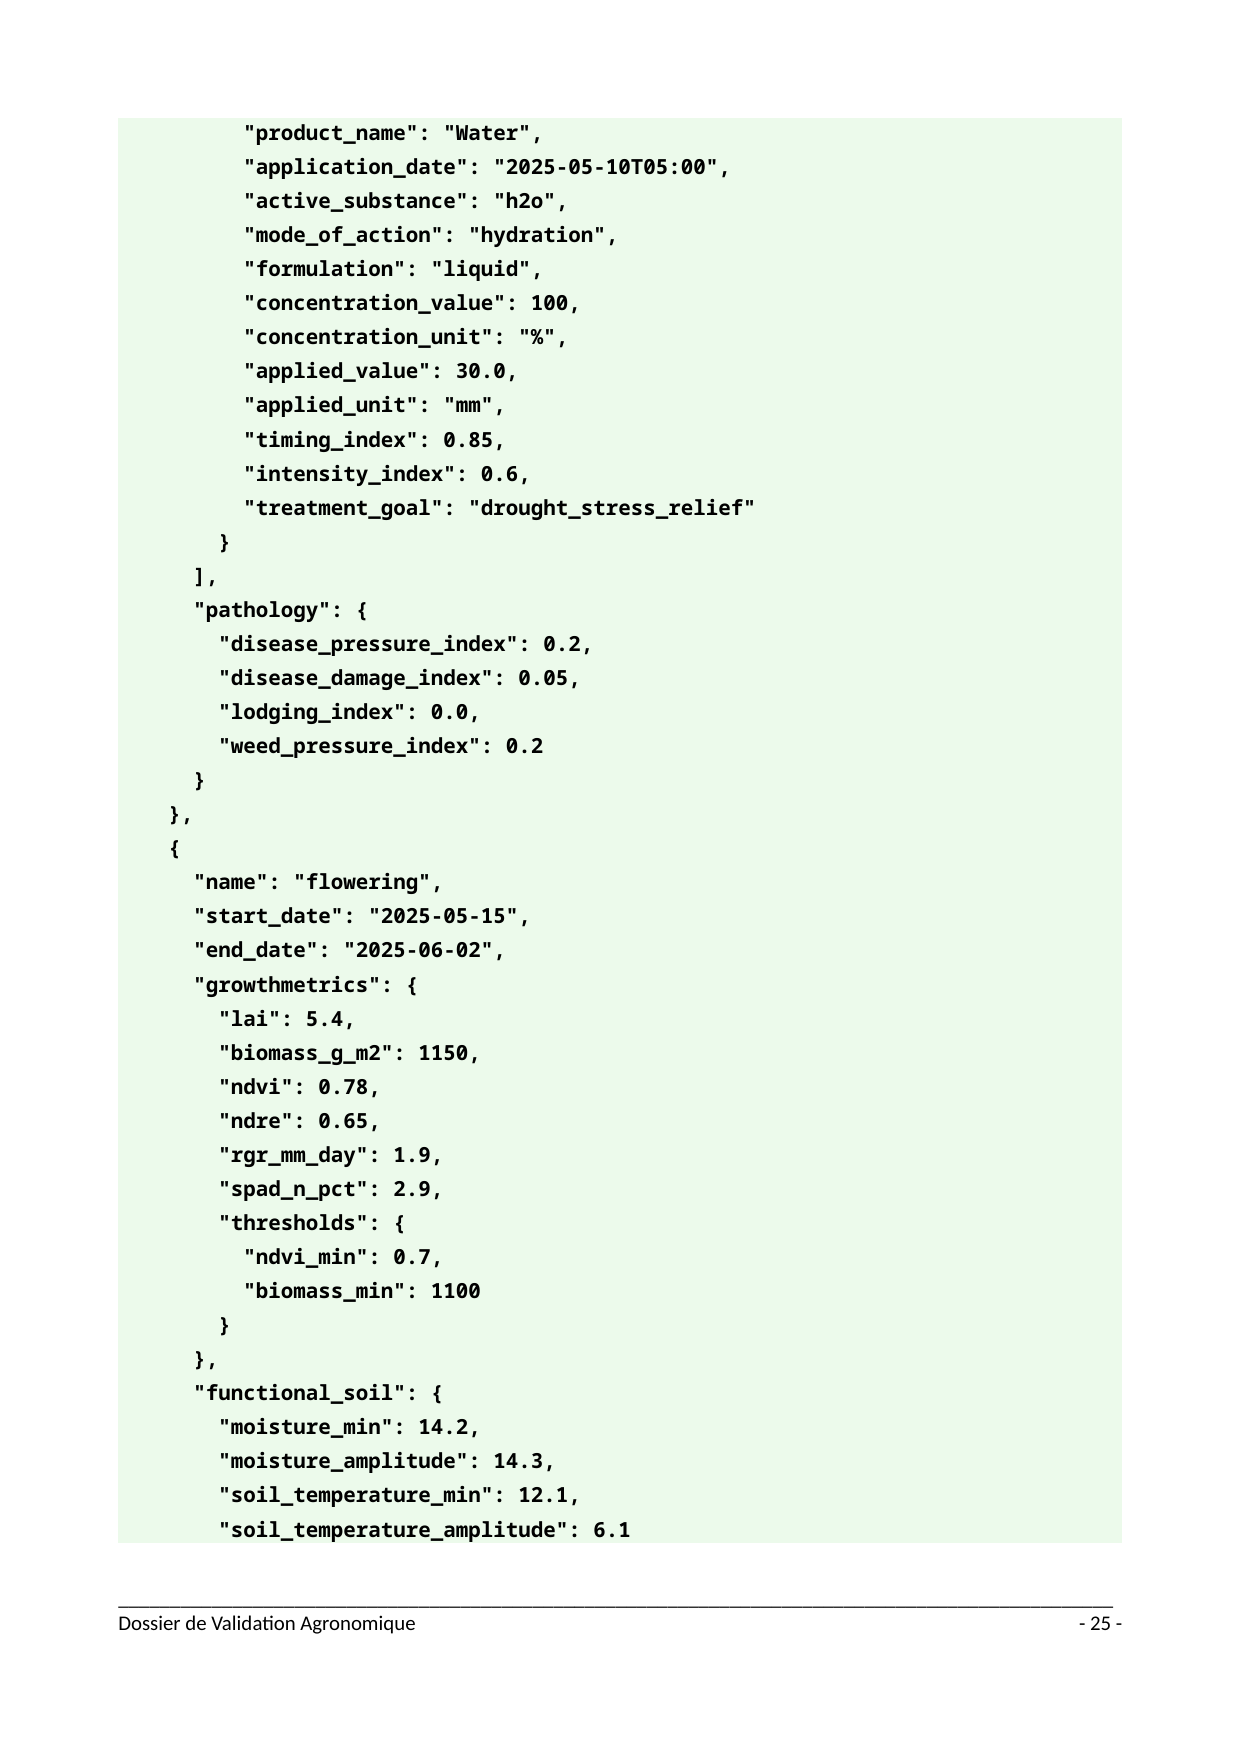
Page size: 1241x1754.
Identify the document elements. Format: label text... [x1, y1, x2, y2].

text "applied_value": 30.0, [118, 357, 1122, 385]
text "applied_unit": "mm", [118, 391, 1122, 419]
text } [118, 765, 1122, 794]
text "formulation": "liquid", [118, 254, 1122, 283]
text "biomass_g_m2": 1150, [118, 1038, 1122, 1066]
text "active_substance": "h2o", [118, 186, 1122, 215]
text }, [118, 799, 1122, 828]
text { [118, 833, 1122, 862]
text ], [118, 561, 1122, 589]
text "functional_soil": { [118, 1378, 1122, 1407]
text "rgr_mm_day": 1.9, [118, 1140, 1122, 1168]
text "spad_n_pct": 2.9, [118, 1174, 1122, 1202]
text "application_date": "2025-05-10T05:00", [118, 152, 1122, 181]
text "soil_temperature_amplitude": 6.1 [118, 1515, 1122, 1543]
text "disease_damage_index": 0.05, [118, 663, 1122, 692]
text "product_name": "Water", [118, 118, 1122, 147]
text "ndvi": 0.78, [118, 1072, 1122, 1100]
text "soil_temperature_min": 12.1, [118, 1481, 1122, 1509]
text "lodging_index": 0.0, [118, 697, 1122, 726]
text "end_date": "2025-06-02", [118, 936, 1122, 964]
text "intensity_index": 0.6, [118, 459, 1122, 487]
text "biomass_min": 1100 [118, 1276, 1122, 1305]
text "timing_index": 0.85, [118, 425, 1122, 453]
text "growthmetrics": { [118, 970, 1122, 998]
text "concentration_value": 100, [118, 288, 1122, 317]
text }, [118, 1344, 1122, 1373]
text } [118, 1310, 1122, 1339]
text "start_date": "2025-05-15", [118, 902, 1122, 930]
text "moisture_min": 14.2, [118, 1412, 1122, 1441]
text "pathology": { [118, 595, 1122, 623]
text "moisture_amplitude": 14.3, [118, 1447, 1122, 1475]
text "ndre": 0.65, [118, 1106, 1122, 1134]
text "ndvi_min": 0.7, [118, 1242, 1122, 1271]
text "lai": 5.4, [118, 1004, 1122, 1032]
text "treatment_goal": "drought_stress_relief" [118, 493, 1122, 521]
text } [118, 527, 1122, 555]
text "name": "flowering", [118, 867, 1122, 896]
text "weed_pressure_index": 0.2 [118, 731, 1122, 760]
text "mode_of_action": "hydration", [118, 220, 1122, 249]
text "disease_pressure_index": 0.2, [118, 629, 1122, 657]
text "concentration_unit": "%", [118, 322, 1122, 351]
text "thresholds": { [118, 1208, 1122, 1237]
